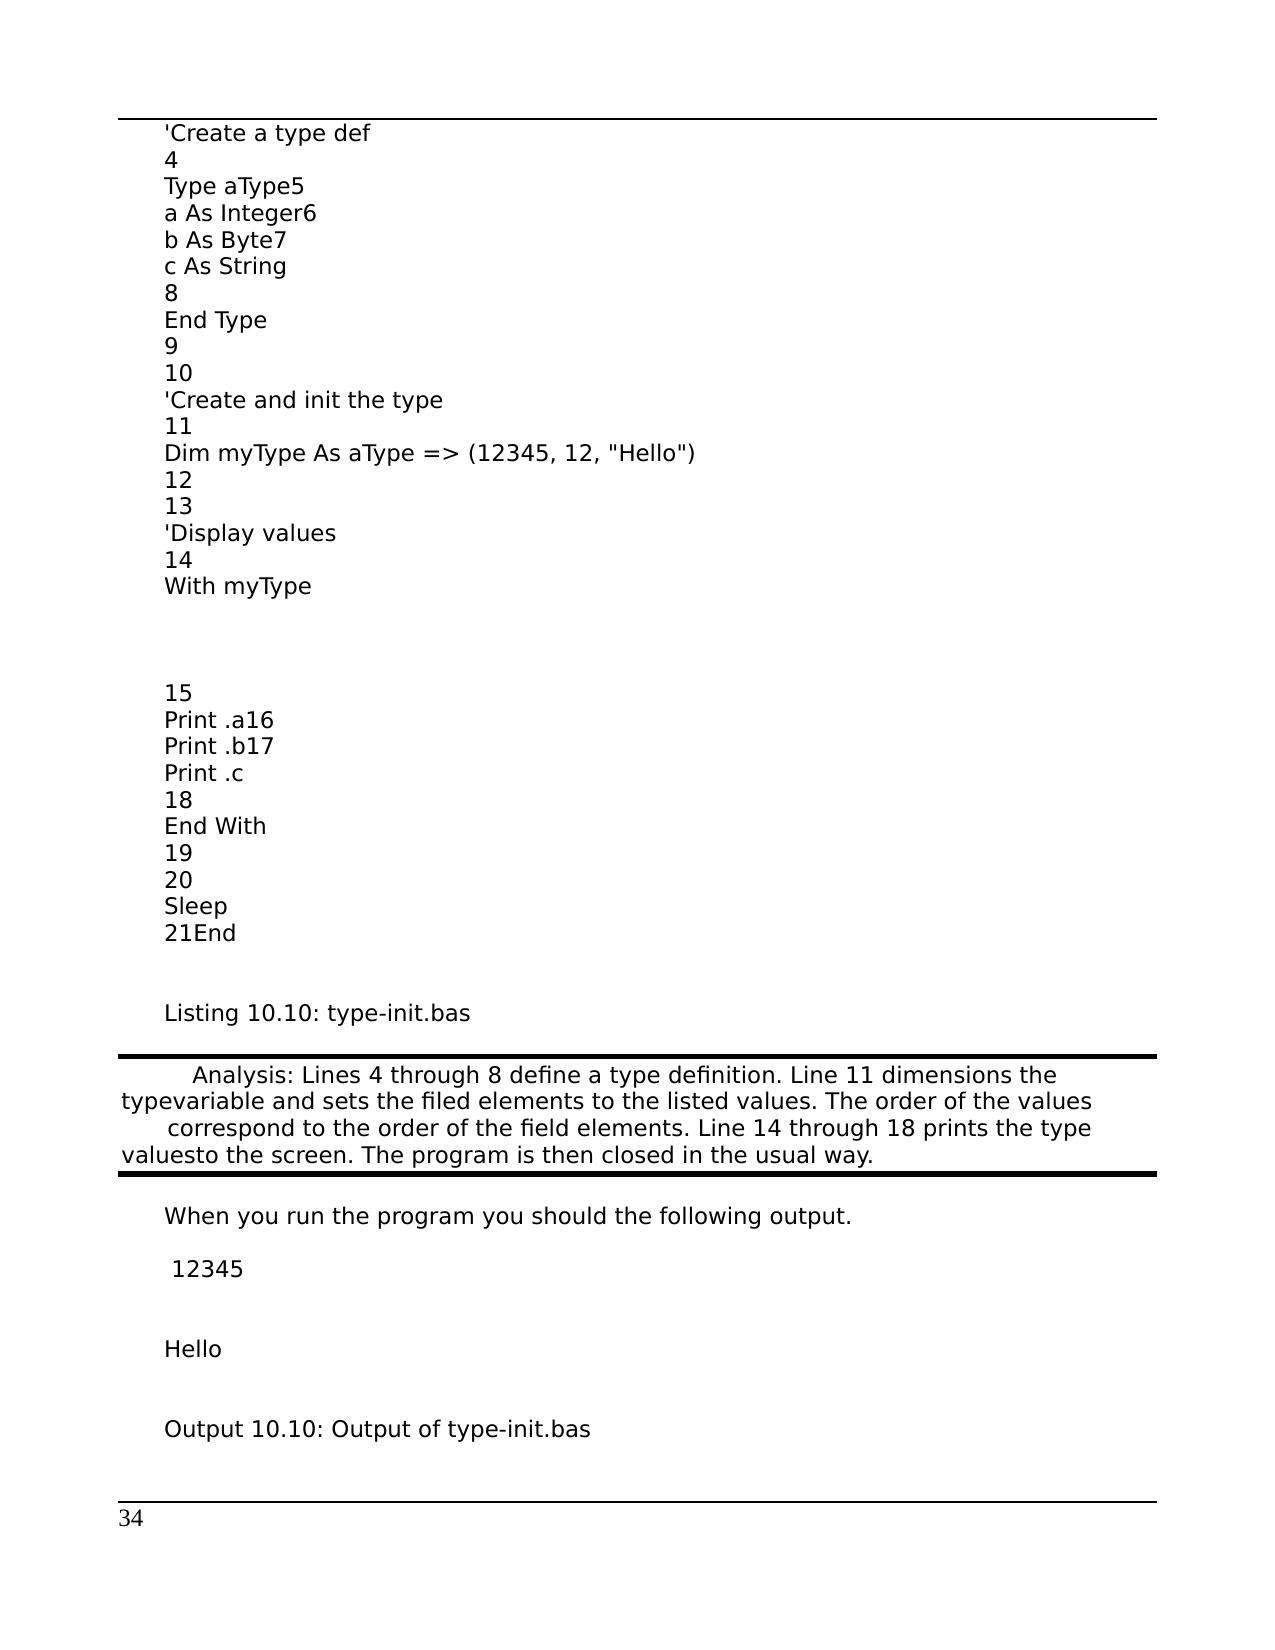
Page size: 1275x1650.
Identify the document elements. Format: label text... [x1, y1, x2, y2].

text 12345 [118, 1257, 1157, 1283]
text 20 [118, 867, 1157, 893]
text 12 [118, 467, 1157, 493]
text 11 [118, 413, 1157, 440]
text 10 [118, 360, 1157, 387]
text 4 [118, 147, 1157, 173]
text With myType [118, 573, 1157, 600]
text 9 [118, 333, 1157, 360]
text b As Byte7 [118, 227, 1157, 253]
text a As Integer6 [118, 200, 1157, 227]
text 21End [118, 920, 1157, 947]
text When you run the program you should the following output. [118, 1203, 1157, 1230]
text Dim myType As aType => (12345, 12, "Hello") [118, 440, 1157, 467]
text 'Create and init the type [118, 387, 1157, 413]
text Sleep [118, 893, 1157, 920]
text Output 10.10: Output of type-init.bas [118, 1417, 1157, 1443]
text Listing 10.10: type-init.bas [118, 1000, 1157, 1027]
text End Type [118, 307, 1157, 333]
text Hello [118, 1337, 1157, 1363]
text Print .b17 [118, 733, 1157, 760]
text Print .c [118, 760, 1157, 787]
text Print .a16 [118, 707, 1157, 733]
text 8 [118, 280, 1157, 307]
text correspond to the order of the field elements. Line 14 through 18 prints the type valuesto the screen. The program is then closed in the usual way. [118, 1107, 1157, 1171]
text Analysis: Lines 4 through 8 define a type definition. Line 11 dimensions the typevariable and sets the filed elements to the listed values. The order of the values [118, 1059, 1157, 1107]
text 14 [118, 547, 1157, 573]
text 13 [118, 493, 1157, 520]
text 'Create a type def [118, 120, 1157, 147]
text 19 [118, 840, 1157, 867]
text End With [118, 813, 1157, 840]
text 15 [118, 680, 1157, 707]
text c As String [118, 253, 1157, 280]
text Type aType5 [118, 173, 1157, 200]
text 18 [118, 787, 1157, 813]
text 'Display values [118, 520, 1157, 547]
